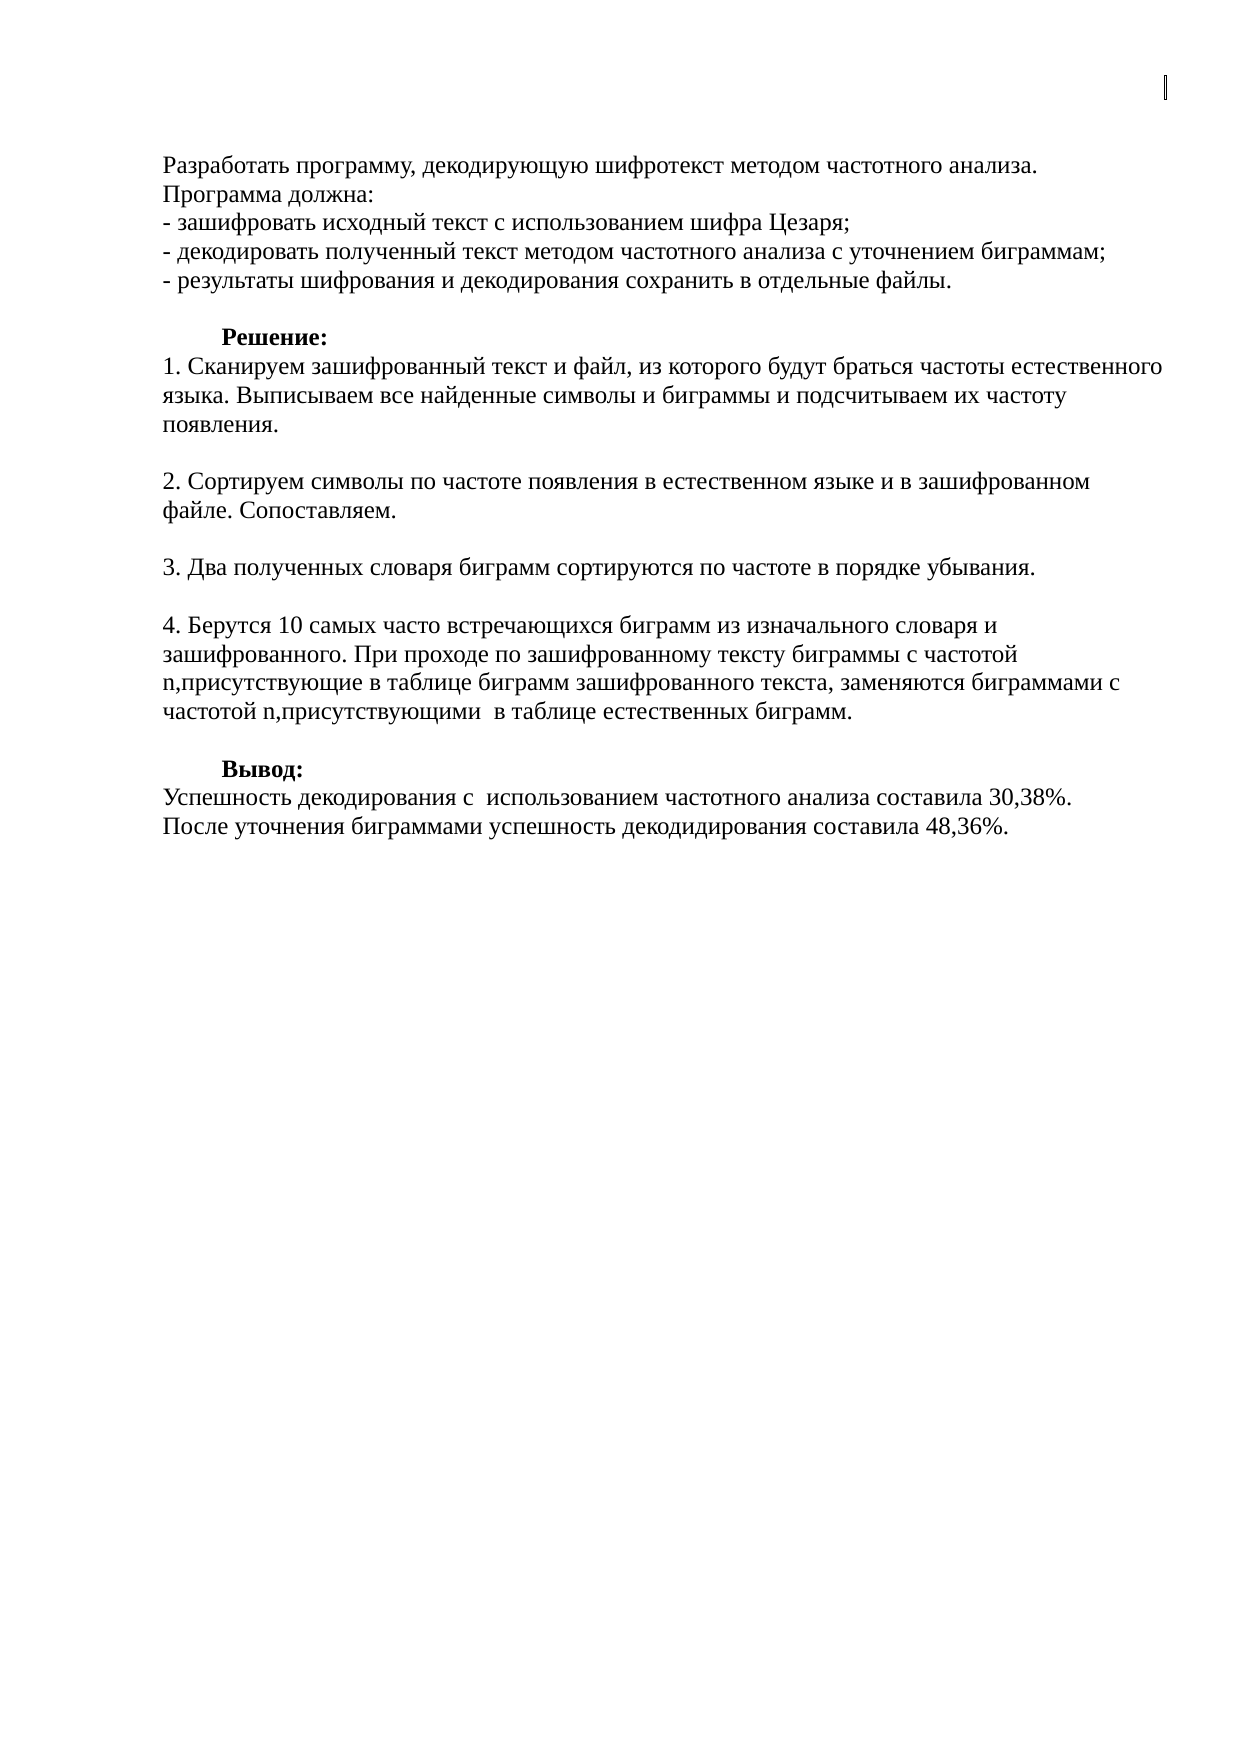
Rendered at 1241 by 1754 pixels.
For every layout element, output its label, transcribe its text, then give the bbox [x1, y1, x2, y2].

text Вывод: [162, 754, 1166, 782]
text Программа должна: [162, 179, 1166, 207]
text 4. Берутся 10 самых часто встречающихся биграмм из изначального словаря и зашифрованного. При проходе по зашифрованному тексту биграммы с частотой n,присутствующие в таблице биграмм зашифрованного текста, заменяются биграммами с частотой n,присутствующими в таблице естественных биграмм. [162, 610, 1166, 725]
text Успешность декодирования с использованием частотного анализа составила 30,38%. [162, 782, 1166, 811]
text 3. Два полученных словаря биграмм сортируются по частоте в порядке убывания. [162, 552, 1166, 581]
text - декодировать полученный текст методом частотного анализа с уточнением биграммам; [162, 236, 1166, 265]
text Решение: [162, 322, 1166, 351]
text - зашифровать исходный текст с использованием шифра Цезаря; [162, 207, 1166, 236]
text 1. Сканируем зашифрованный текст и файл, из которого будут браться частоты естественного языка. Выписываем все найденные символы и биграммы и подсчитываем их частоту появления. [162, 351, 1166, 437]
text Разработать программу, декодирующую шифротекст методом частотного анализа. [162, 150, 1166, 179]
text После уточнения биграммами успешность декодидирования составила 48,36%. [162, 811, 1166, 840]
text 2. Сортируем символы по частоте появления в естественном языке и в зашифрованном файле. Сопоставляем. [162, 466, 1166, 524]
text - результаты шифрования и декодирования сохранить в отдельные файлы. [162, 265, 1166, 294]
